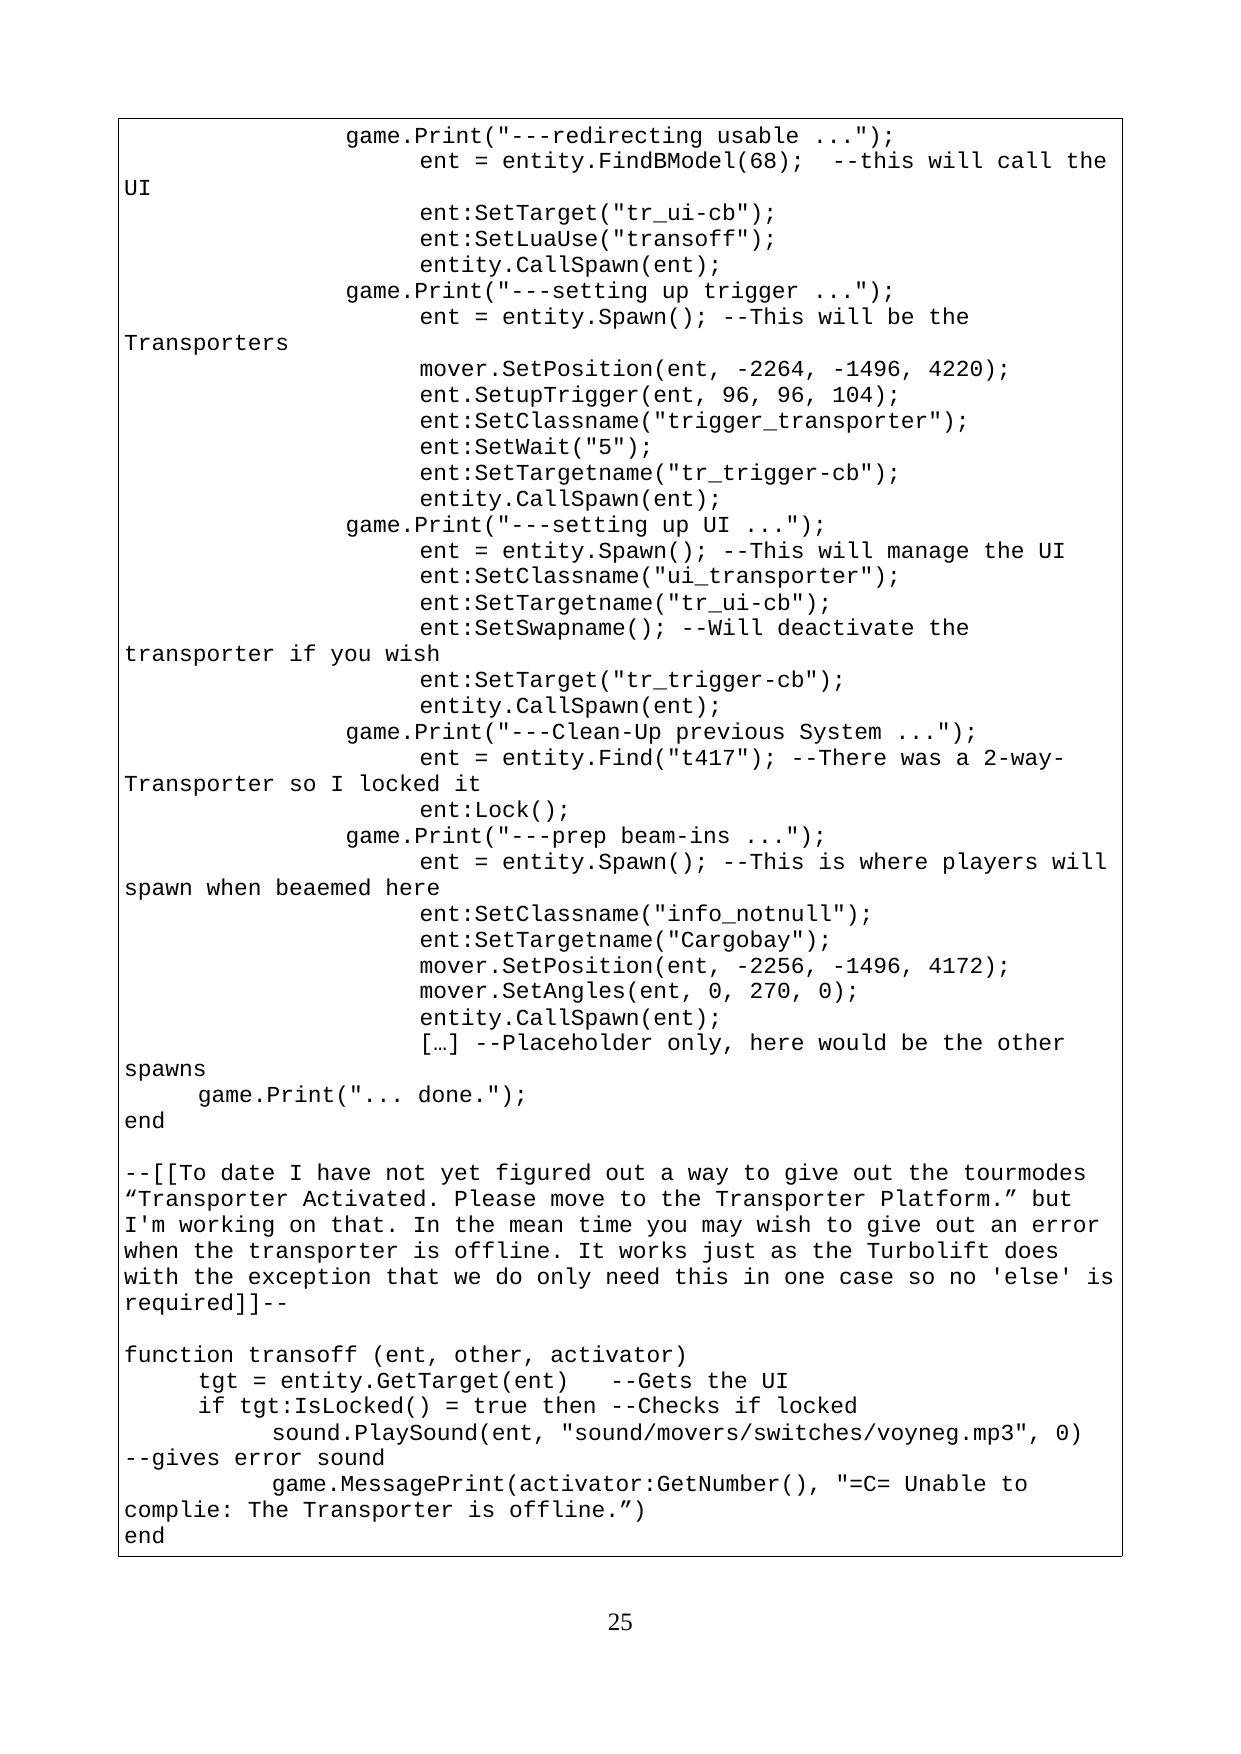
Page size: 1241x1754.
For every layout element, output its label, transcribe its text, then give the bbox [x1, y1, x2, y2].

table_header game.Print("---redirecting usable ..."); ent = entity.FindBModel(68); --this will call the UI ent:SetTarget("tr_ui-cb"); ent:SetLuaUse("transoff"); entity.CallSpawn(ent); game.Print("---setting up trigger ..."); ent = entity.Spawn(); --This will be the Transporters mover.SetPosition(ent, -2264, -1496, 4220); ent.SetupTrigger(ent, 96, 96, 104); ent:SetClassname("trigger_transporter"); ent:SetWait("5"); ent:SetTargetname("tr_trigger-cb"); entity.CallSpawn(ent); game.Print("---setting up UI ..."); ent = entity.Spawn(); --This will manage the UI ent:SetClassname("ui_transporter"); ent:SetTargetname("tr_ui-cb"); ent:SetSwapname(); --Will deactivate the transporter if you wish ent:SetTarget("tr_trigger-cb"); entity.CallSpawn(ent); game.Print("---Clean-Up previous System ..."); ent = entity.Find("t417"); --There was a 2-way-Transporter so I locked it ent:Lock(); game.Print("---prep beam-ins ..."); ent = entity.Spawn(); --This is where players will spawn when beaemed here ent:SetClassname("info_notnull"); ent:SetTargetname("Cargobay"); mover.SetPosition(ent, -2256, -1496, 4172); mover.SetAngles(ent, 0, 270, 0); entity.CallSpawn(ent); […] --Placeholder only, here would be the other spawns game.Print("... done."); end --[[To date I have not yet figured out a way to give out the tourmodes “Transporter Activated. Please move to the Transporter Platform.” but I'm working on that. In the mean time you may wish to give out an error when the transporter is offline. It works just as the Turbolift does with the exception that we do only need this in one case so no 'else' is required]]-- function transoff (ent, other, activator) tgt = entity.GetTarget(ent) --Gets the UI if tgt:IsLocked() = true then --Checks if locked sound.PlaySound(ent, "sound/movers/switches/voyneg.mp3", 0) --gives error sound game.MessagePrint(activator:GetNumber(), "=C= Unable to complie: The Transporter is offline.”) end [119, 119, 1122, 1556]
